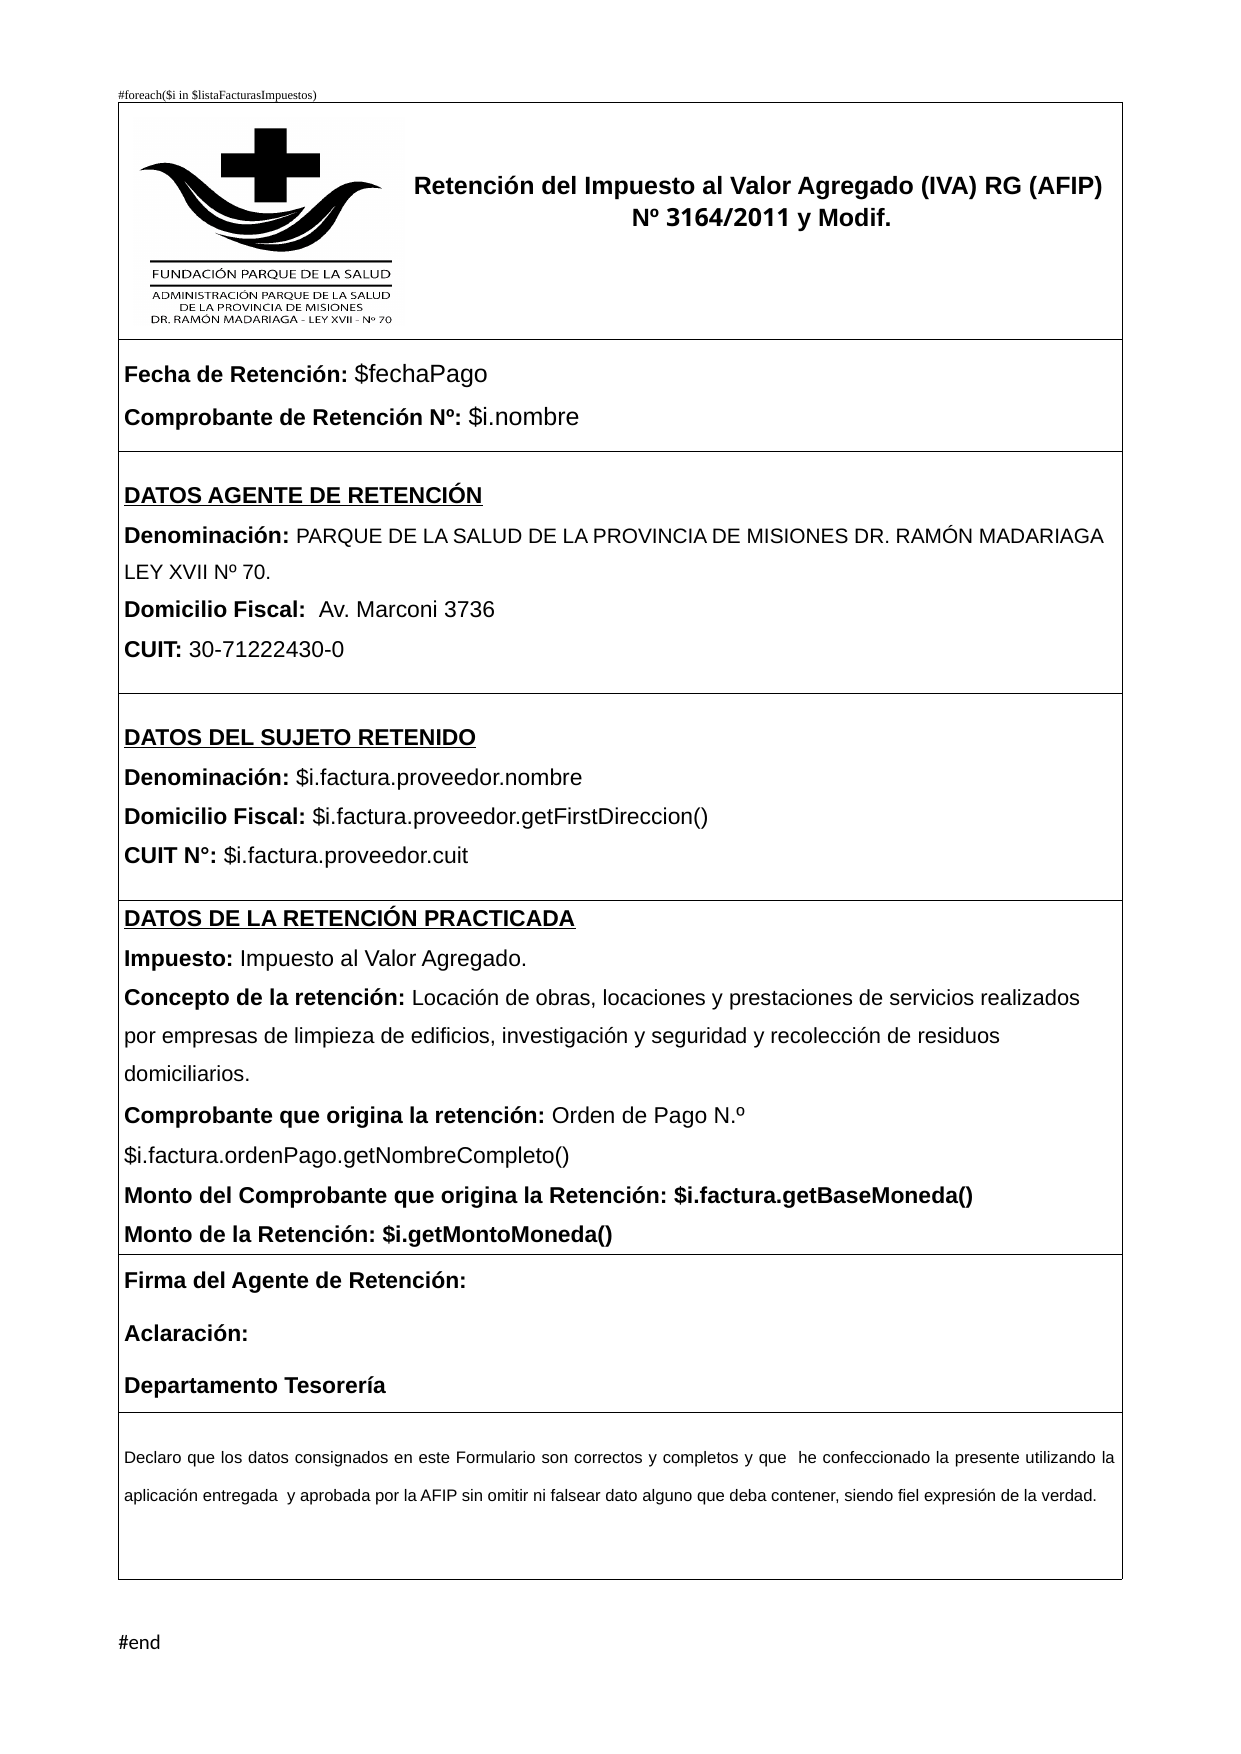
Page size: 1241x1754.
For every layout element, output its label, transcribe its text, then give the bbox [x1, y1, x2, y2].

text #foreach($i in $listaFacturasImpuestos) [118, 87, 1122, 102]
table_cell DATOS DEL SUJETO RETENIDO Denominación: $i.factura.proveedor.nombre Domicilio Fiscal: $i.factura.proveedor.getFirstDireccion() CUIT N°: $i.factura.proveedor.cuit [119, 694, 1122, 899]
table_header [124, 108, 407, 333]
table_header Retención del Impuesto al Valor Agregado (IVA) RG (AFIP) Nº 3164/2011 y Modif. [407, 108, 1116, 333]
text #end [118, 1629, 1122, 1655]
table_cell Declaro que los datos consignados en este Formulario son correctos y completos y que he confeccionado la presente utilizando la aplicación entregada y aprobada por la AFIP sin omitir ni falsear dato alguno que deba contener, siendo fiel expresión de la verdad. [119, 1413, 1122, 1578]
table_cell Firma del Agente de Retención: Aclaración: Departamento Tesorería [119, 1255, 1122, 1412]
table_cell DATOS AGENTE DE RETENCIÓN Denominación: PARQUE DE LA SALUD DE LA PROVINCIA DE MISIONES DR. RAMÓN MADARIAGA LEY XVII Nº 70. Domicilio Fiscal: Av. Marconi 3736 CUIT: 30-71222430-0 [119, 452, 1122, 693]
table_header [119, 103, 1122, 338]
table_cell Fecha de Retención: $fechaPago Comprobante de Retención Nº: $i.nombre [119, 340, 1122, 451]
table_cell DATOS DE LA RETENCIÓN PRACTICADA Impuesto: Impuesto al Valor Agregado. Concepto de la retención: Locación de obras, locaciones y prestaciones de servicios realizados por empresas de limpieza de edificios, investigación y seguridad y recolección de residuos domiciliarios. Comprobante que origina la retención: Orden de Pago N.º $i.factura.ordenPago.getNombreCompleto() Monto del Comprobante que origina la Retención: $i.factura.getBaseMoneda() Monto de la Retención: $i.getMontoMoneda() [119, 901, 1122, 1253]
